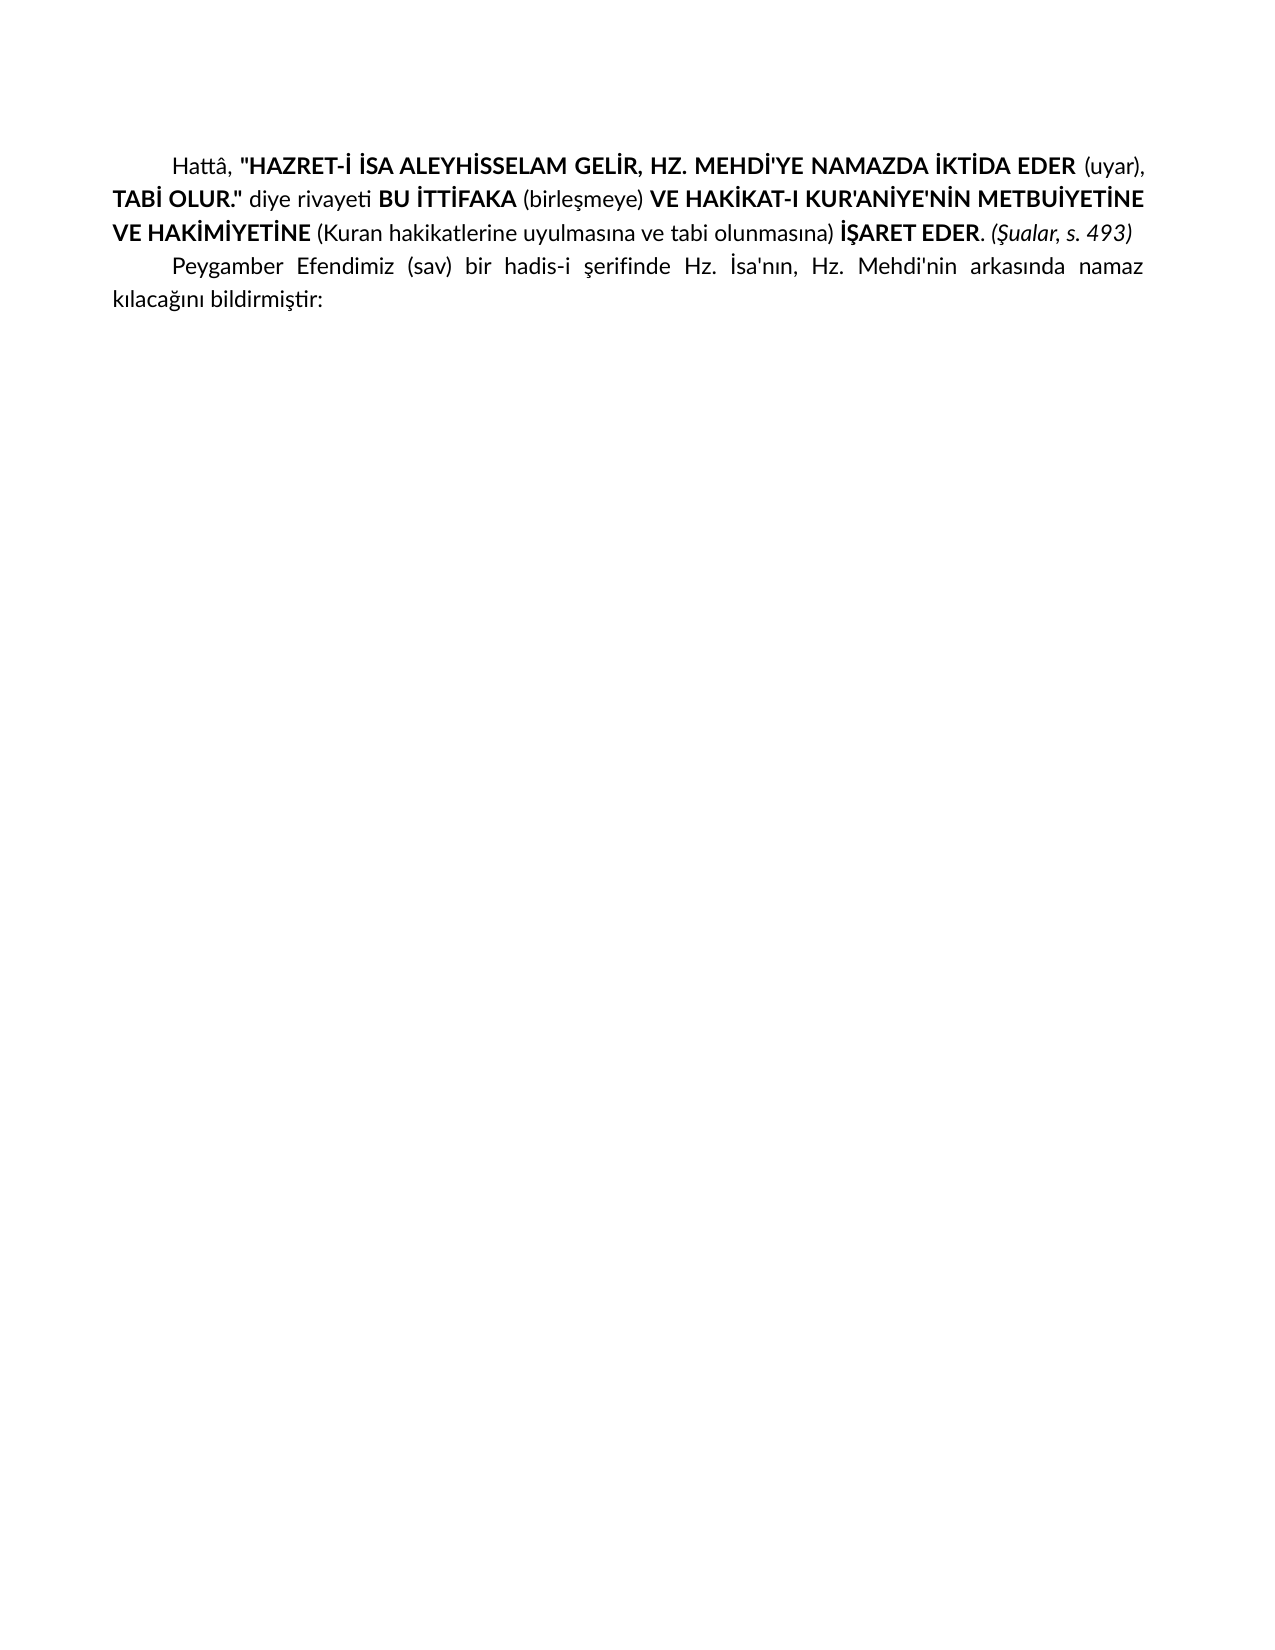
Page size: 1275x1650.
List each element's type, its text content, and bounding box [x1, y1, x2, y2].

text Hattâ, "HAZRET-İ İSA ALEYHİSSELAM GELİR, HZ. MEHDİ'YE NAMAZDA İKTİDA EDER (uyar), TABİ OLUR." diye rivayeti BU İTTİFAKA (birleşmeye) VE HAKİKAT-I KUR'ANİYE'NİN METBUİYETİNE VE HAKİMİYETİNE (Kuran hakikatlerine uyulmasına ve tabi olunmasına) İŞARET EDER. (Şualar, s. 493) [112, 148, 1145, 248]
text Peygamber Efendimiz (sav) bir hadis-i şerifinde Hz. İsa'nın, Hz. Mehdi'nin arkasında namaz kılacağını bildirmiştir: [112, 248, 1145, 314]
